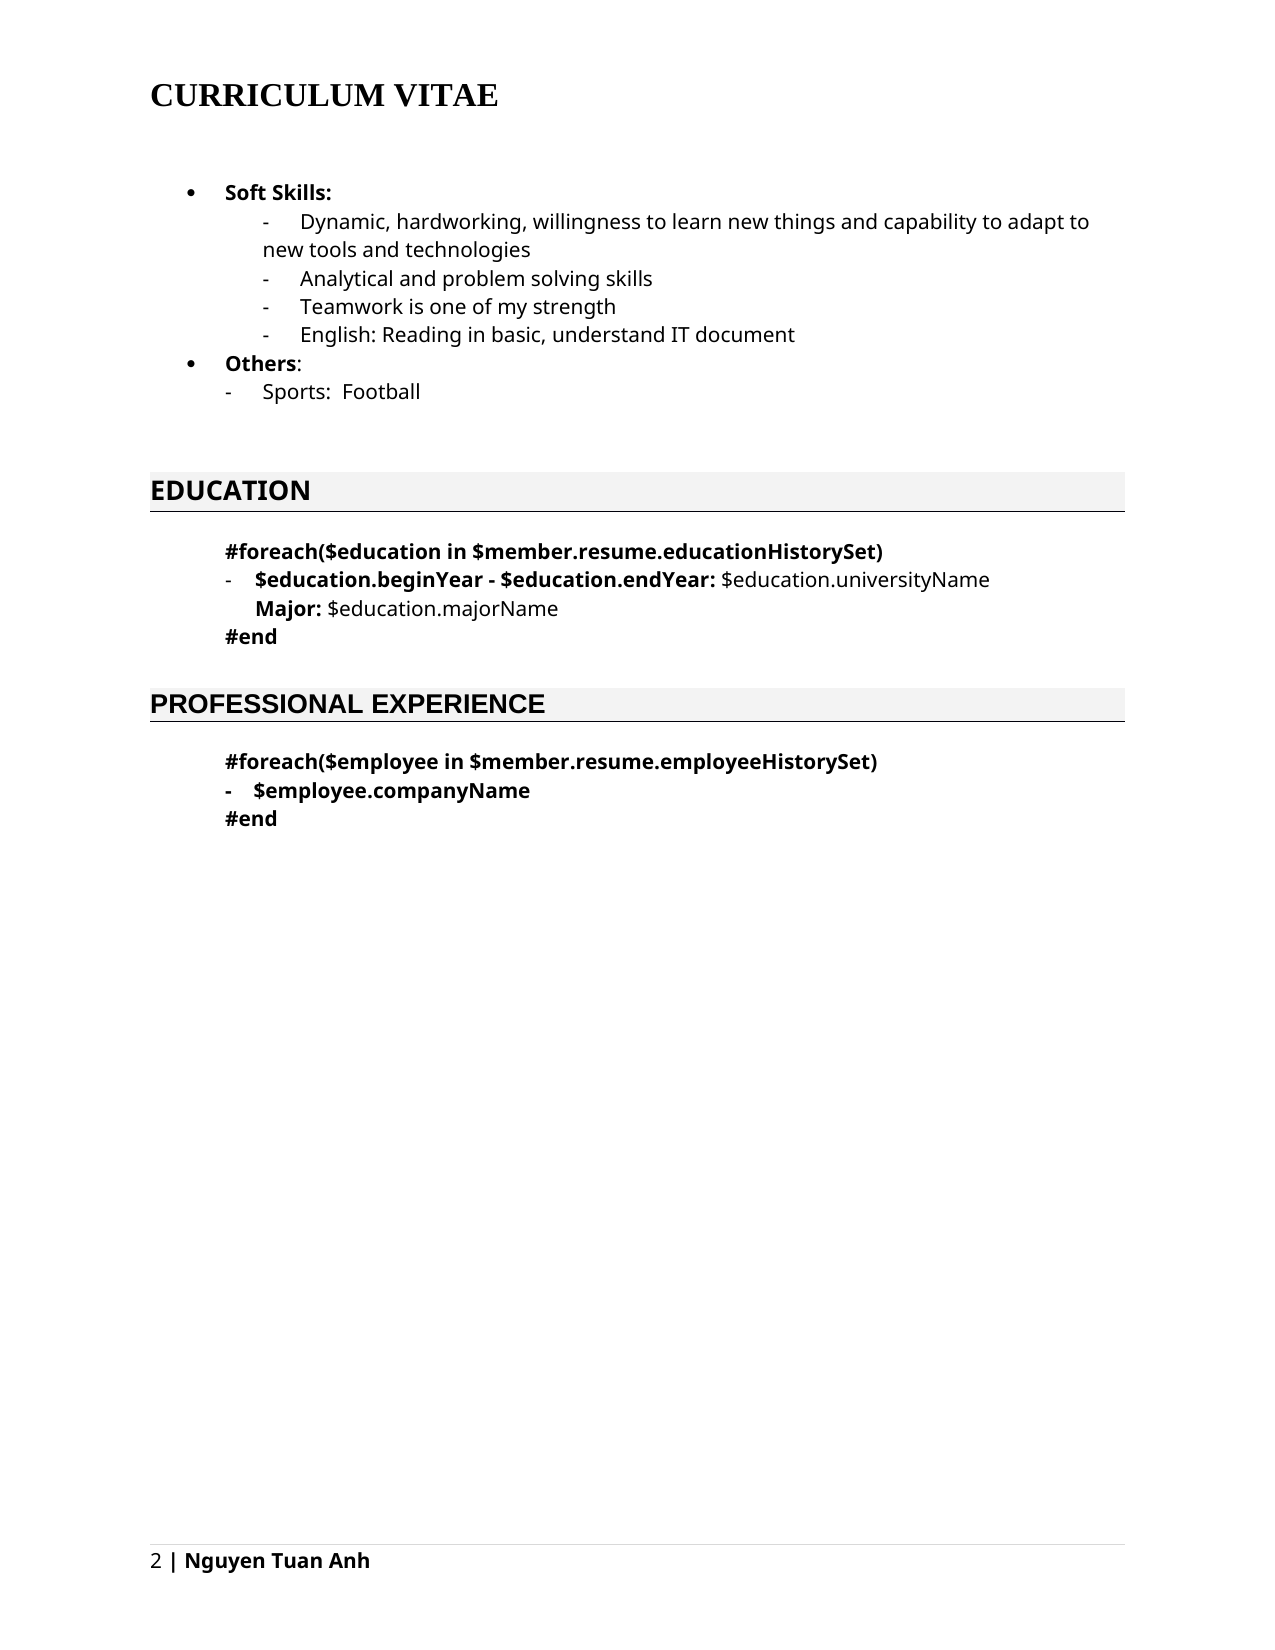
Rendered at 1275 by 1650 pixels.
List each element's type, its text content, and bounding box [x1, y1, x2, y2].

subtitle EDUCATION [150, 472, 1125, 511]
list #end [225, 622, 1125, 651]
list Dynamic, hardworking, willingness to learn new things and capability to adapt to new tools and technologies [262, 207, 1125, 264]
list Soft Skills: [187, 178, 1125, 207]
list Others: [187, 349, 1125, 377]
list Major: $education.majorName [255, 594, 1125, 622]
list English: Reading in basic, understand IT document [262, 321, 1125, 349]
list Teamwork is one of my strength [262, 292, 1125, 321]
list Sports: Football [225, 377, 1125, 406]
subtitle PROFESSIONAL EXPERIENCE [150, 688, 1125, 721]
list #foreach($employee in $member.resume.employeeHistorySet) [187, 747, 1125, 776]
list #foreach($education in $member.resume.educationHistorySet) [225, 537, 1125, 565]
list Analytical and problem solving skills [262, 264, 1125, 292]
list #end [187, 804, 1125, 833]
list - $education.beginYear - $education.endYear: $education.universityName [225, 565, 1125, 594]
list - $employee.companyName [187, 776, 1125, 804]
